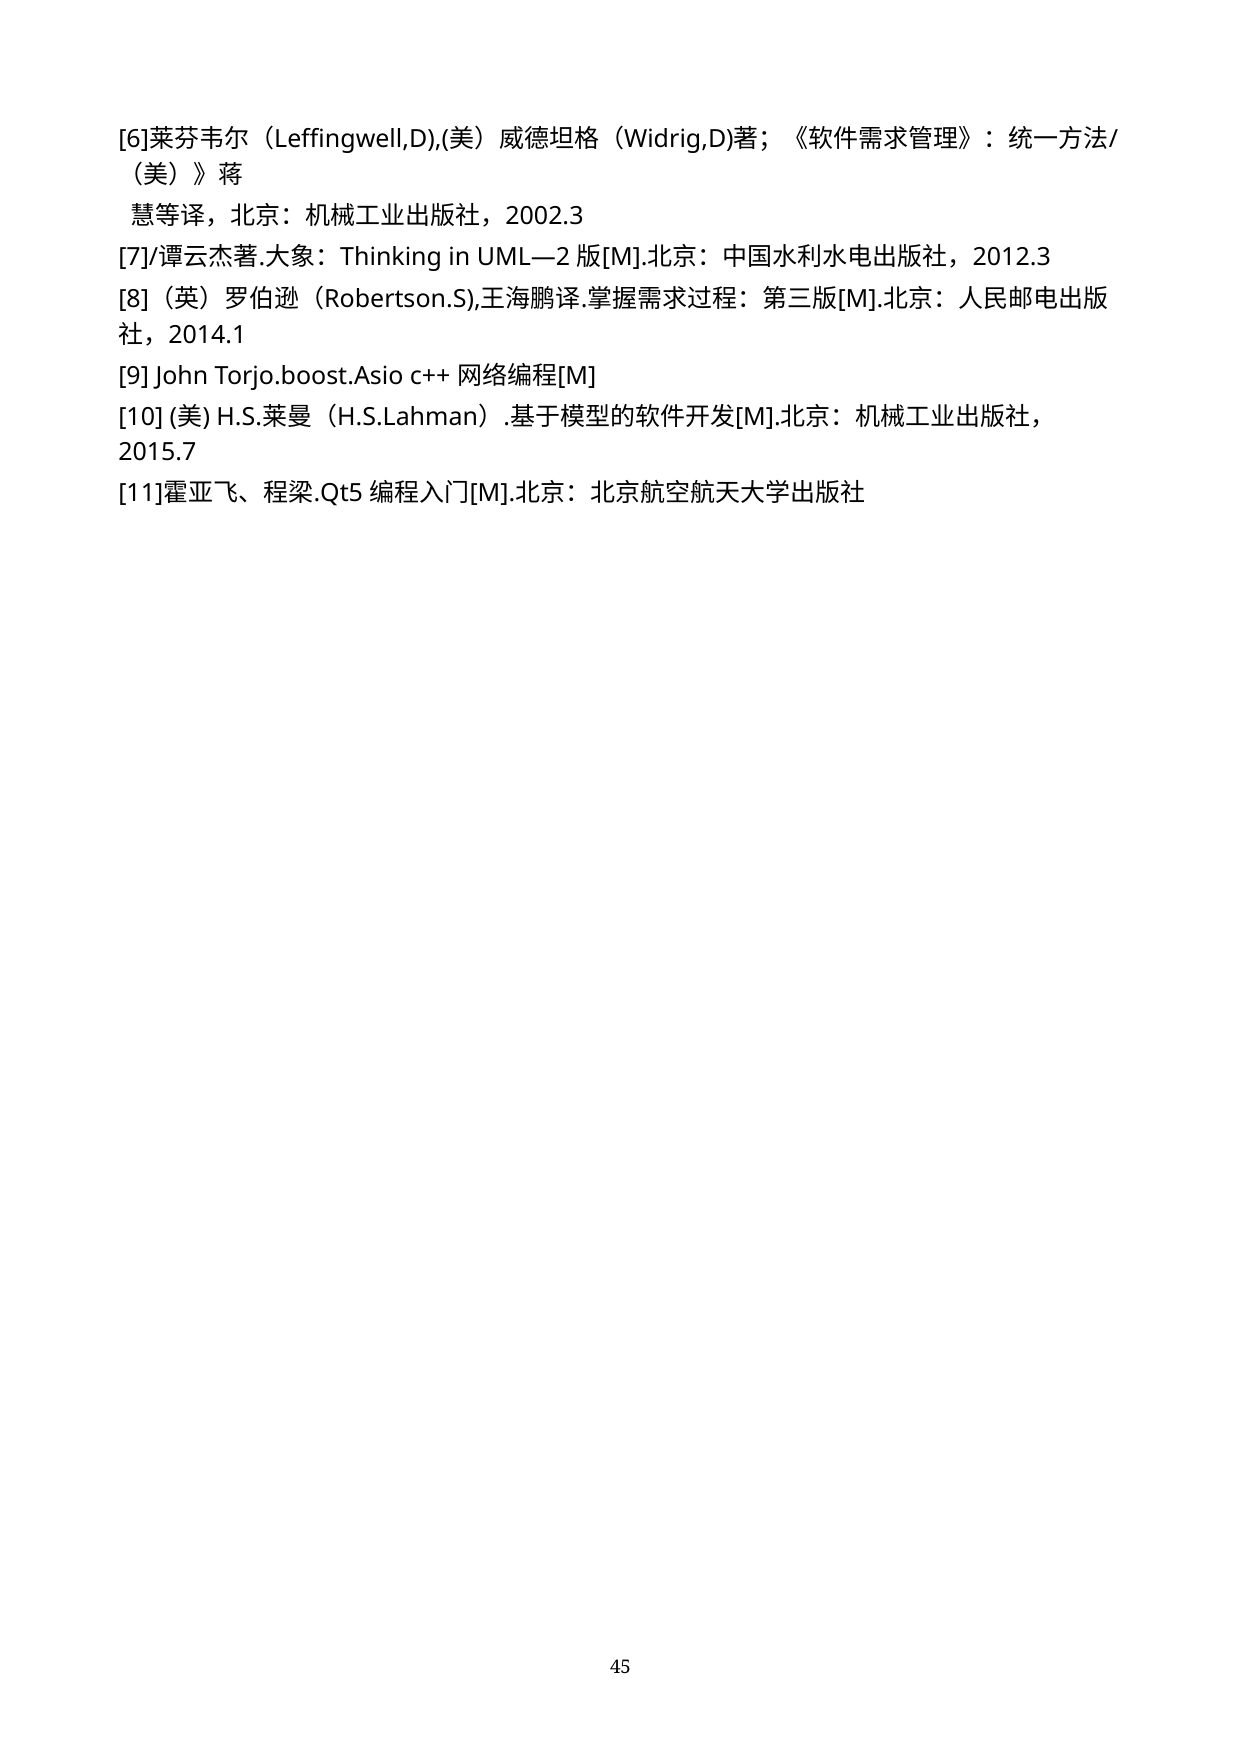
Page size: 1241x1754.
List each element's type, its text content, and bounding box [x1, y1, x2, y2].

list [11]霍亚飞、程梁.Qt5 编程入门[M].北京：北京航空航天大学出版社 [118, 472, 1122, 508]
list [10] (美) H.S.莱曼（H.S.Lahman）.基于模型的软件开发[M].北京：机械工业出版社，2015.7 [118, 397, 1122, 467]
list [7]/谭云杰著.大象：Thinking in UML—2 版[M].北京：中国水利水电出版社，2012.3 [118, 237, 1122, 273]
list [9] John Torjo.boost.Asio c++ 网络编程[M] [118, 356, 1122, 392]
list 慧等译，北京：机械工业出版社，2002.3 [130, 196, 1122, 232]
list [6]莱芬韦尔（Leffingwell,D),(美）威德坦格（Widrig,D)著；《软件需求管理》：统一方法/（美）》蒋 [118, 118, 1122, 191]
list [8]（英）罗伯逊（Robertson.S),王海鹏译.掌握需求过程：第三版[M].北京：人民邮电出版社，2014.1 [118, 278, 1122, 351]
